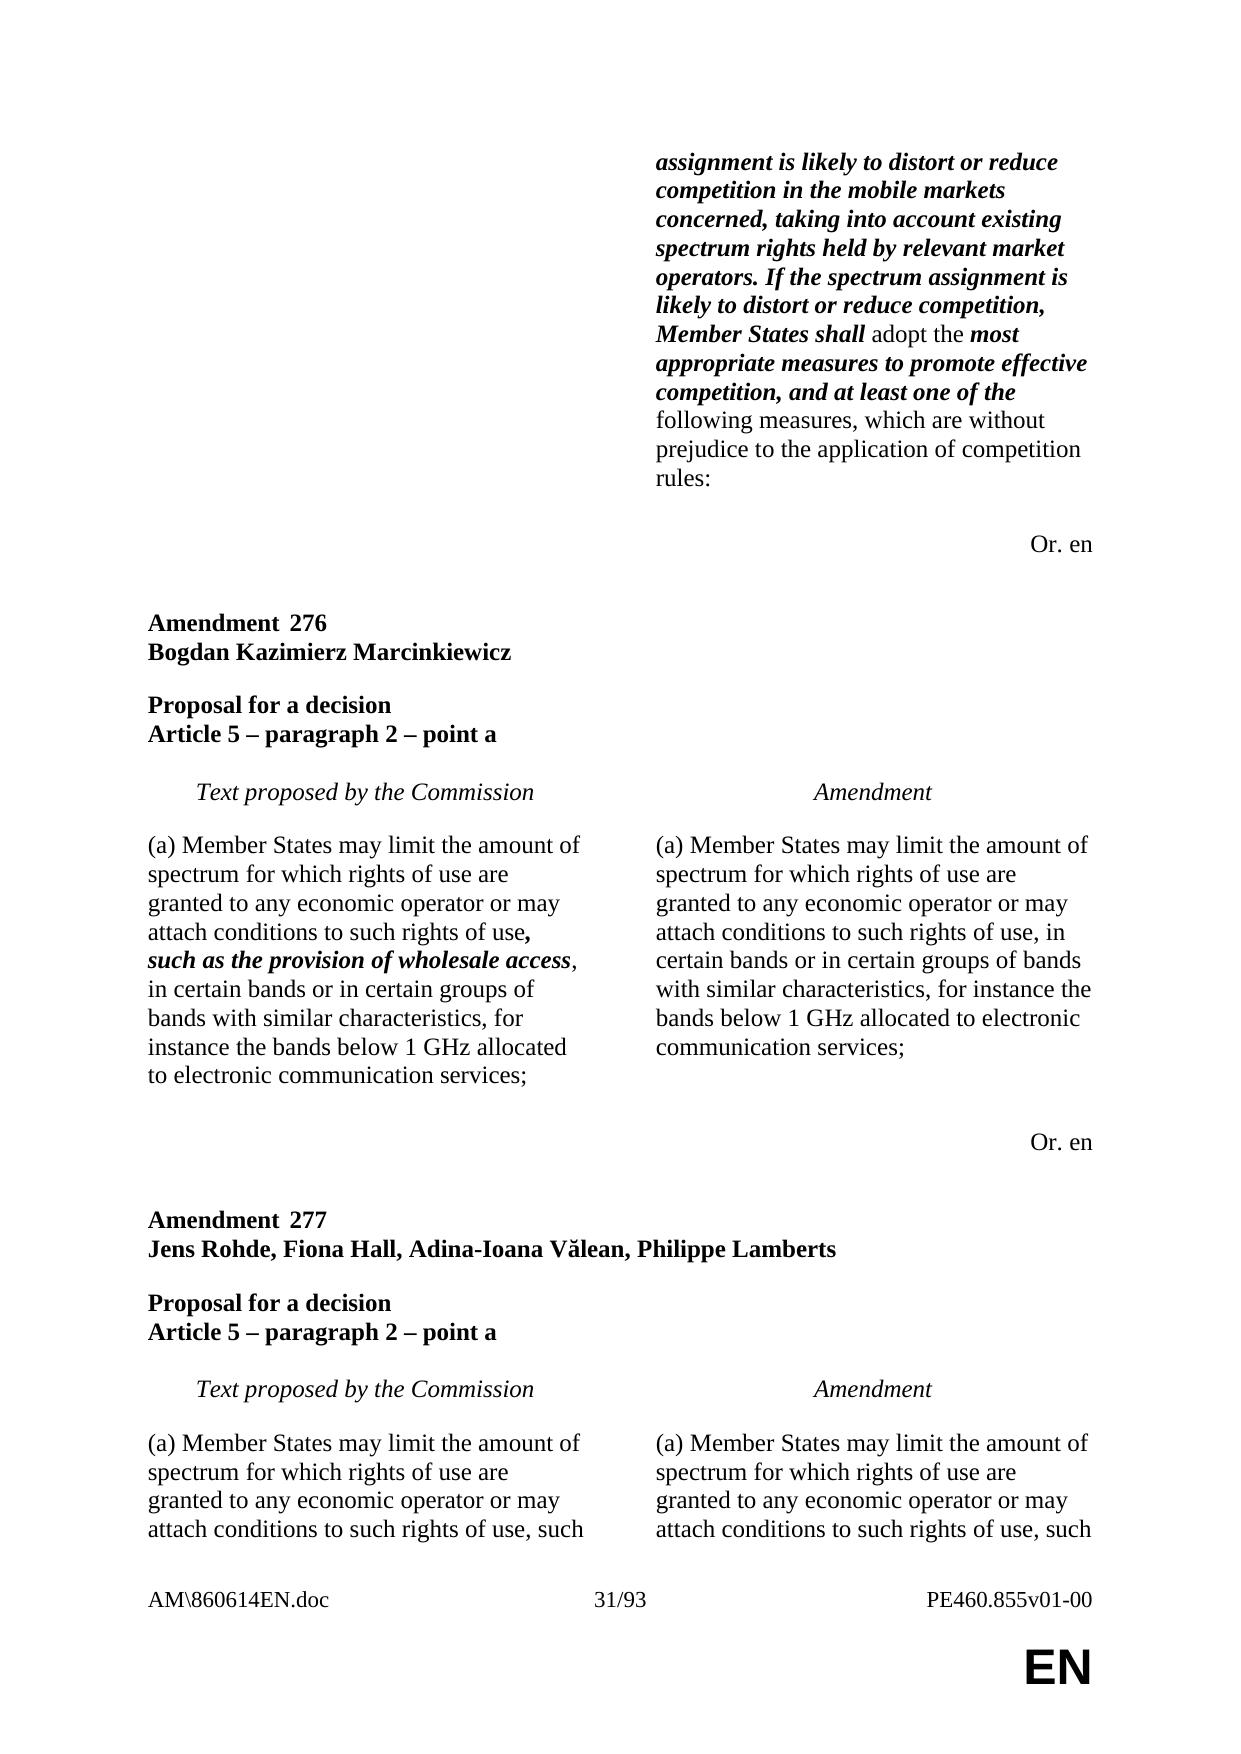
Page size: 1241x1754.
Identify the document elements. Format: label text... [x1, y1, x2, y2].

table_header [112, 1346, 1128, 1374]
text <Amend>Amendment <NumAm>277</NumAm> [148, 1206, 1093, 1234]
table_cell Amendment [620, 1374, 1128, 1428]
text Or. <Original>{EN}en</Original> [148, 529, 1093, 558]
table_cell (a) Member States may limit the amount of spectrum for which rights of use are granted to any economic operator or may attach conditions to such rights of use, such [620, 1428, 1128, 1543]
text <Article>Article 5 – paragraph 2 – point a </Article> [148, 719, 1093, 748]
text <Members>Bogdan Kazimierz Marcinkiewicz</Members> [148, 637, 1093, 666]
text <Amend>Amendment <NumAm>276</NumAm> [148, 608, 1093, 637]
text Or. <Original>{EN}en</Original> [148, 1127, 1093, 1156]
table_cell (a) Member States may limit the amount of spectrum for which rights of use are granted to any economic operator or may attach conditions to such rights of use, such [112, 1428, 620, 1543]
table_cell assignment is likely to distort or reduce competition in the mobile markets concerned, taking into account existing spectrum rights held by relevant market operators. If the spectrum assignment is likely to distort or reduce competition, Member States shall adopt the most appropriate measures to promote effective competition, and at least one of the following measures, which are without prejudice to the application of competition rules: [620, 147, 1128, 504]
table_cell (a) Member States may limit the amount of spectrum for which rights of use are granted to any economic operator or may attach conditions to such rights of use, such as the provision of wholesale access, in certain bands or in certain groups of bands with similar characteristics, for instance the bands below 1 GHz allocated to electronic communication services; [112, 831, 620, 1102]
text <Article>Article 5 – paragraph 2 – point a </Article> [148, 1317, 1093, 1346]
text <Members>Jens Rohde, Fiona Hall, Adina-Ioana Vălean, Philippe Lamberts</Members> [148, 1234, 1093, 1263]
table_cell (a) Member States may limit the amount of spectrum for which rights of use are granted to any economic operator or may attach conditions to such rights of use, in certain bands or in certain groups of bands with similar characteristics, for instance the bands below 1 GHz allocated to electronic communication services; [620, 831, 1128, 1102]
text <DocAmend>Proposal for a decision</DocAmend> [148, 1288, 1093, 1317]
table_cell Text proposed by the Commission [112, 777, 620, 831]
table_cell Amendment [620, 777, 1128, 831]
table_cell Text proposed by the Commission [112, 1374, 620, 1428]
table_header [112, 748, 1128, 777]
text <DocAmend>Proposal for a decision</DocAmend> [148, 691, 1093, 719]
table_cell [112, 147, 620, 504]
